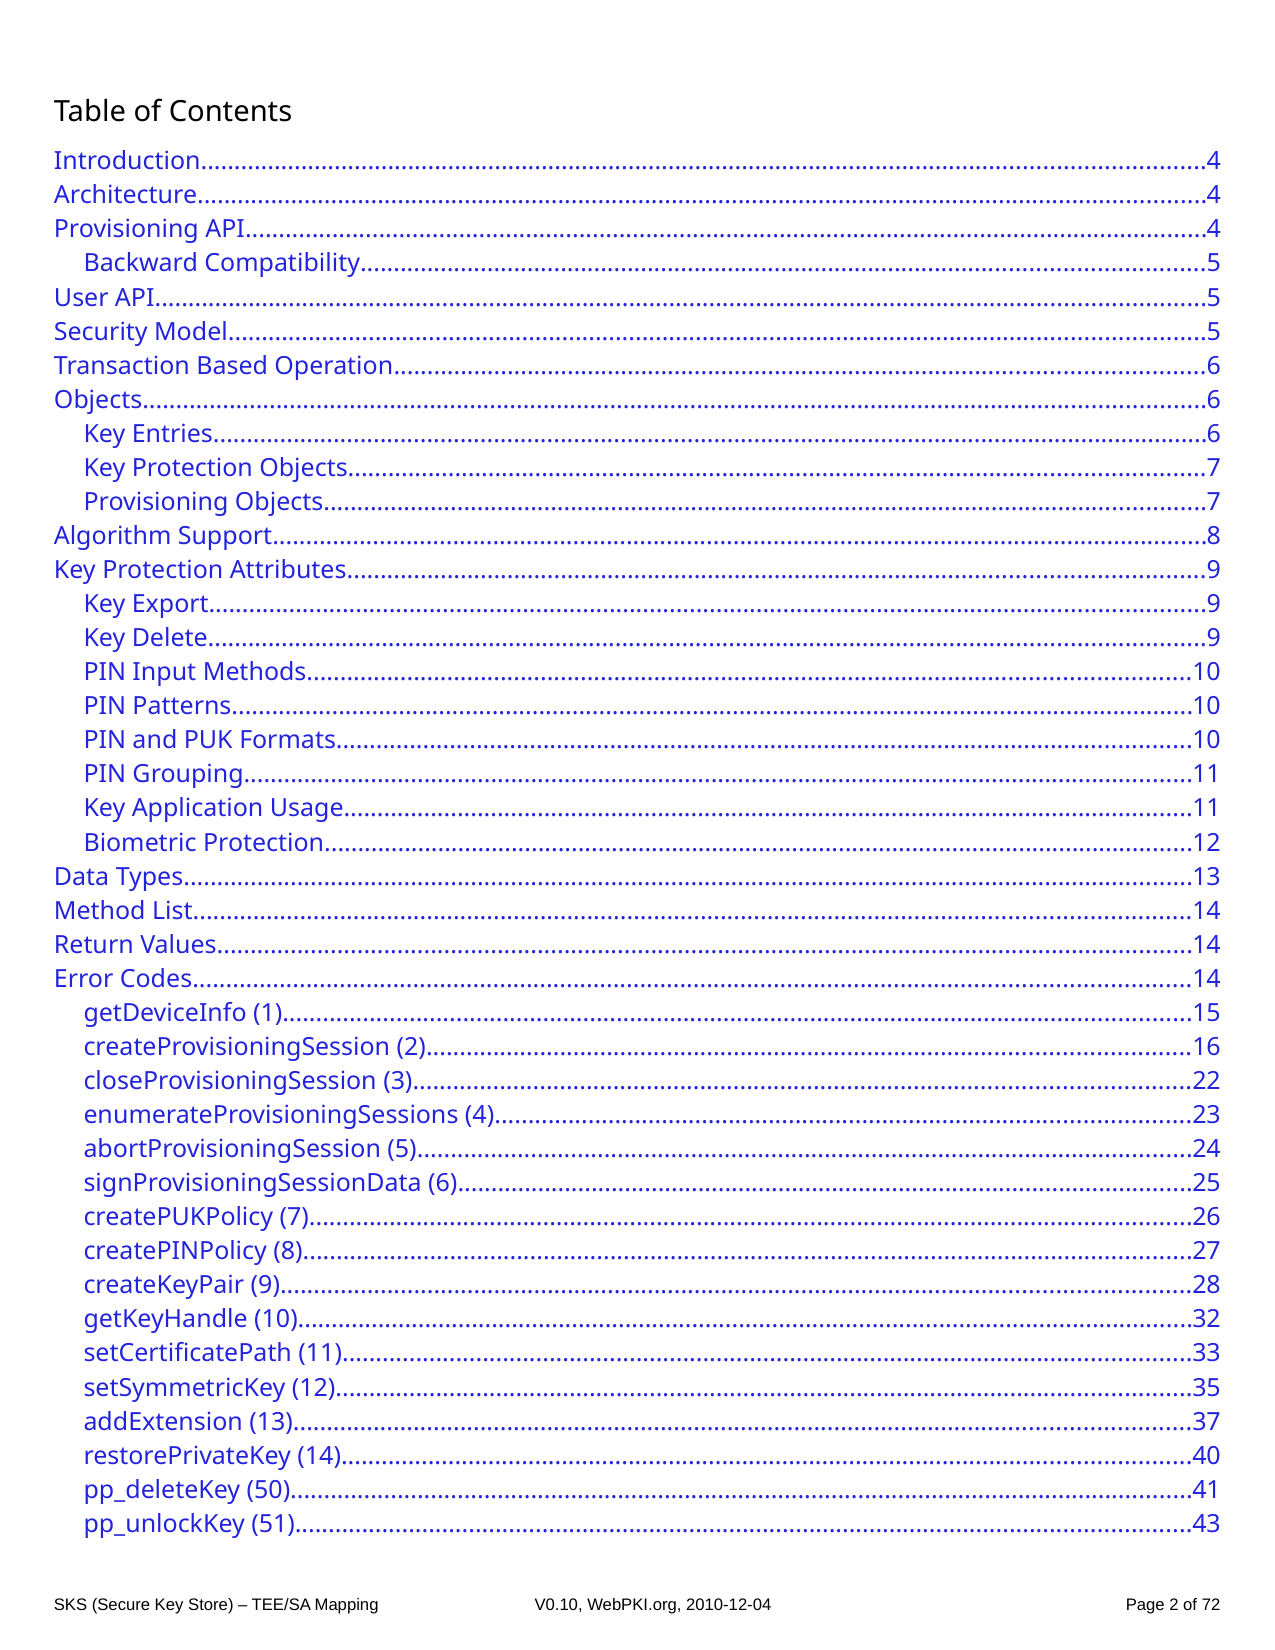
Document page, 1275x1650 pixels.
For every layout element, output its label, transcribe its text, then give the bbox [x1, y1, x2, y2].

text pp_deleteKey (50) 41 [83, 1471, 1221, 1505]
text Key Export 9 [83, 586, 1221, 620]
text User API 5 [54, 279, 1221, 313]
text Error Codes 14 [54, 960, 1221, 994]
text Provisioning Objects 7 [83, 483, 1221, 518]
text Provisioning API 4 [54, 211, 1221, 245]
text Biometric Protection 12 [83, 824, 1221, 858]
subtitle Table of Contents [54, 91, 1221, 130]
text createKeyPair (9) 28 [83, 1267, 1221, 1301]
text Algorithm Support 8 [54, 518, 1221, 552]
text abortProvisioningSession (5) 24 [83, 1131, 1221, 1165]
text signProvisioningSessionData (6) 25 [83, 1165, 1221, 1199]
text Architecture 4 [54, 177, 1221, 211]
text PIN and PUK Formats 10 [83, 722, 1221, 756]
text pp_unlockKey (51) 43 [83, 1505, 1221, 1539]
text Security Model 5 [54, 313, 1221, 347]
text setSymmetricKey (12) 35 [83, 1369, 1221, 1403]
text Data Types 13 [54, 858, 1221, 892]
text setCertificatePath (11) 33 [83, 1335, 1221, 1369]
text createPUKPolicy (7) 26 [83, 1199, 1221, 1233]
text Key Delete 9 [83, 620, 1221, 654]
text Key Protection Objects 7 [83, 449, 1221, 483]
text Backward Compatibility 5 [83, 245, 1221, 279]
text Return Values 14 [54, 926, 1221, 960]
text closeProvisioningSession (3) 22 [83, 1063, 1221, 1097]
text Method List 14 [54, 892, 1221, 926]
text restorePrivateKey (14) 40 [83, 1437, 1221, 1471]
text Key Entries 6 [83, 415, 1221, 449]
text createPINPolicy (8) 27 [83, 1233, 1221, 1267]
text Key Application Usage 11 [83, 790, 1221, 824]
text PIN Grouping 11 [83, 756, 1221, 790]
text getDeviceInfo (1) 15 [83, 994, 1221, 1028]
text Transaction Based Operation 6 [54, 347, 1221, 381]
text createProvisioningSession (2) 16 [83, 1028, 1221, 1063]
text addExtension (13) 37 [83, 1403, 1221, 1437]
text Objects 6 [54, 381, 1221, 415]
text PIN Patterns 10 [83, 688, 1221, 722]
text getKeyHandle (10) 32 [83, 1301, 1221, 1335]
text Introduction 4 [54, 143, 1221, 177]
text Key Protection Attributes 9 [54, 552, 1221, 586]
text enumerateProvisioningSessions (4) 23 [83, 1097, 1221, 1131]
text PIN Input Methods 10 [83, 654, 1221, 688]
